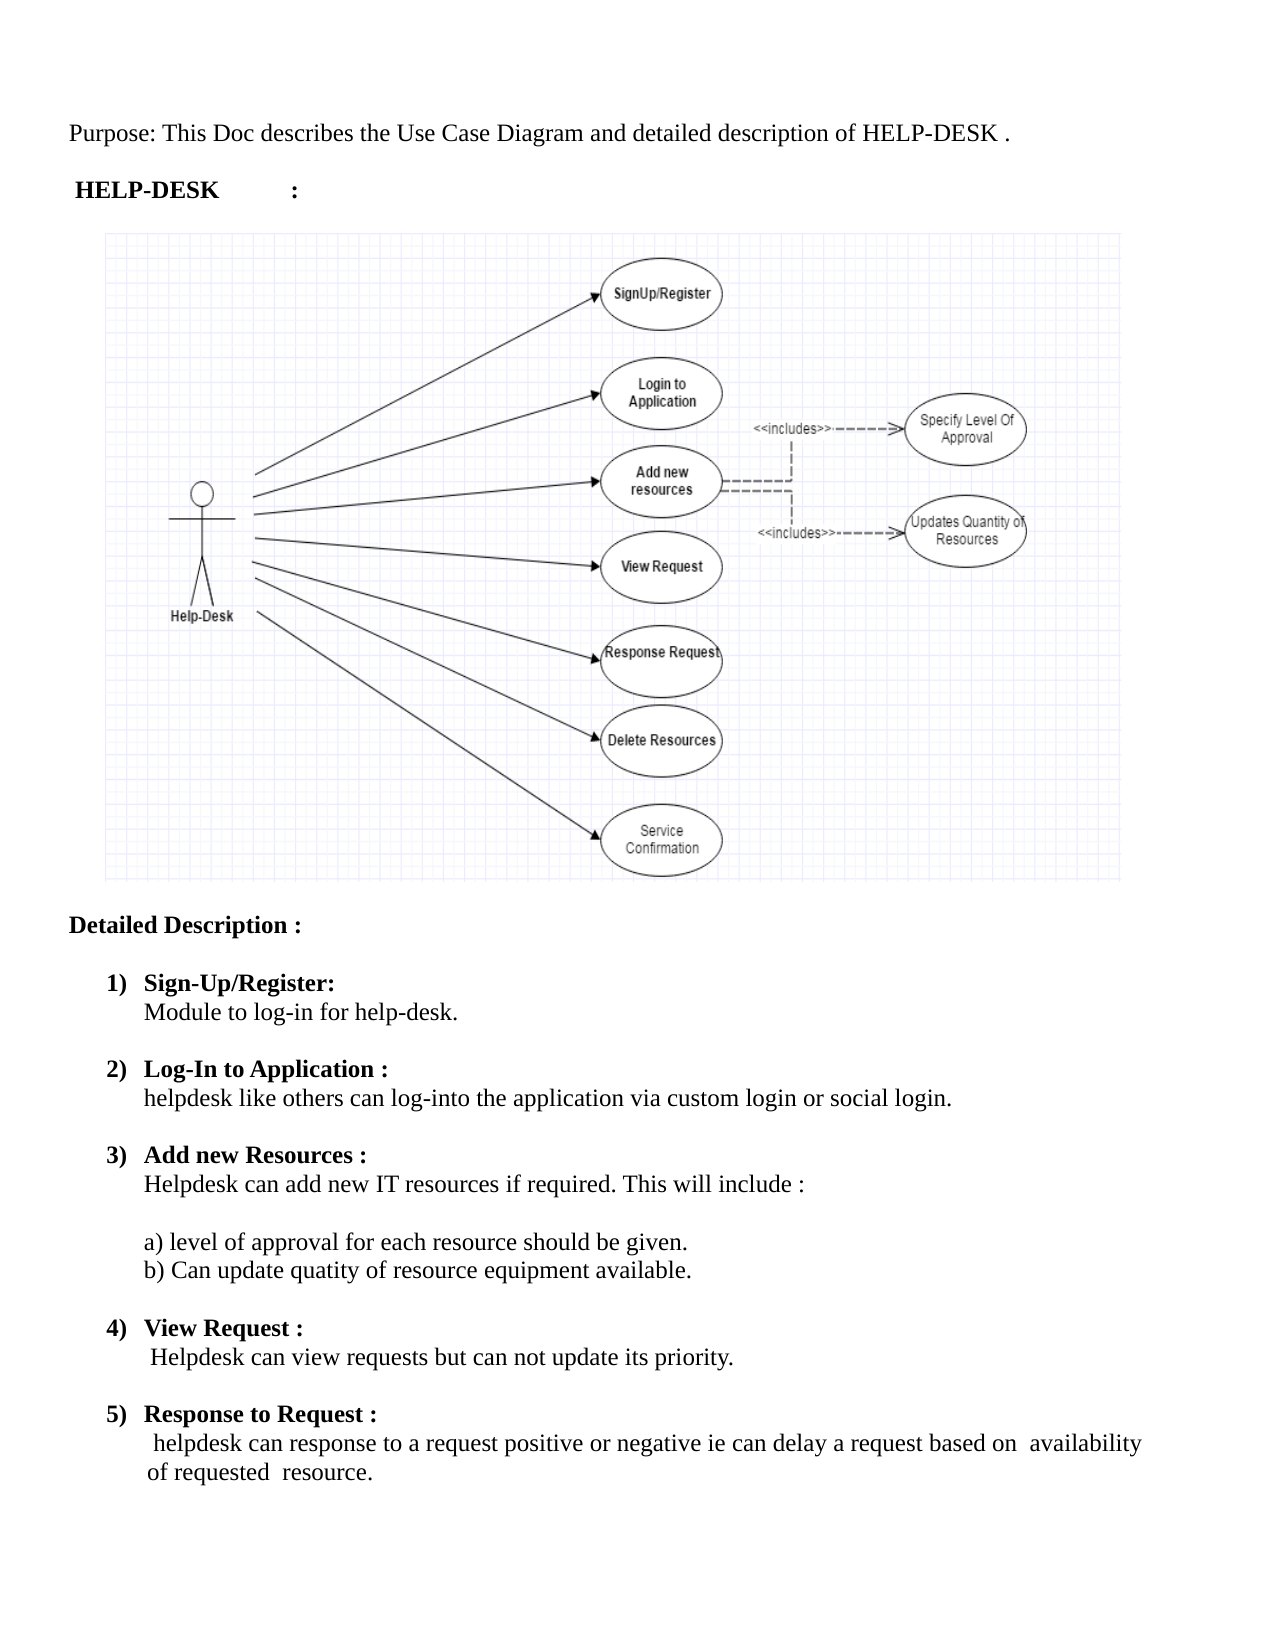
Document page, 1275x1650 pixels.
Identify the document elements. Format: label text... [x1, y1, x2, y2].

list Add new Resources : [106, 1140, 1158, 1169]
text helpdesk like others can log-into the application via custom login or social login. [69, 1083, 1158, 1112]
text Module to log-in for help-desk. [69, 997, 1158, 1025]
text b) Can update quatity of resource equipment available. [69, 1255, 1158, 1284]
list Response to Request : [106, 1399, 1158, 1428]
text Purpose: This Doc describes the Use Case Diagram and detailed description of HELP-DESK . [69, 118, 1158, 147]
text Detailed Description : [69, 910, 1158, 939]
text Helpdesk can view requests but can not update its priority. [69, 1342, 1158, 1370]
list Sign-Up/Register: [106, 968, 1158, 997]
picture [105, 233, 1122, 882]
list View Request : [106, 1313, 1158, 1342]
text HELP-DESK : [69, 176, 1158, 204]
text Helpdesk can add new IT resources if required. This will include : [69, 1169, 1158, 1198]
text a) level of approval for each resource should be given. [69, 1227, 1158, 1255]
text helpdesk can response to a request positive or negative ie can delay a request based on availability of requested resource. [147, 1428, 1158, 1485]
list Log-In to Application : [106, 1054, 1158, 1083]
